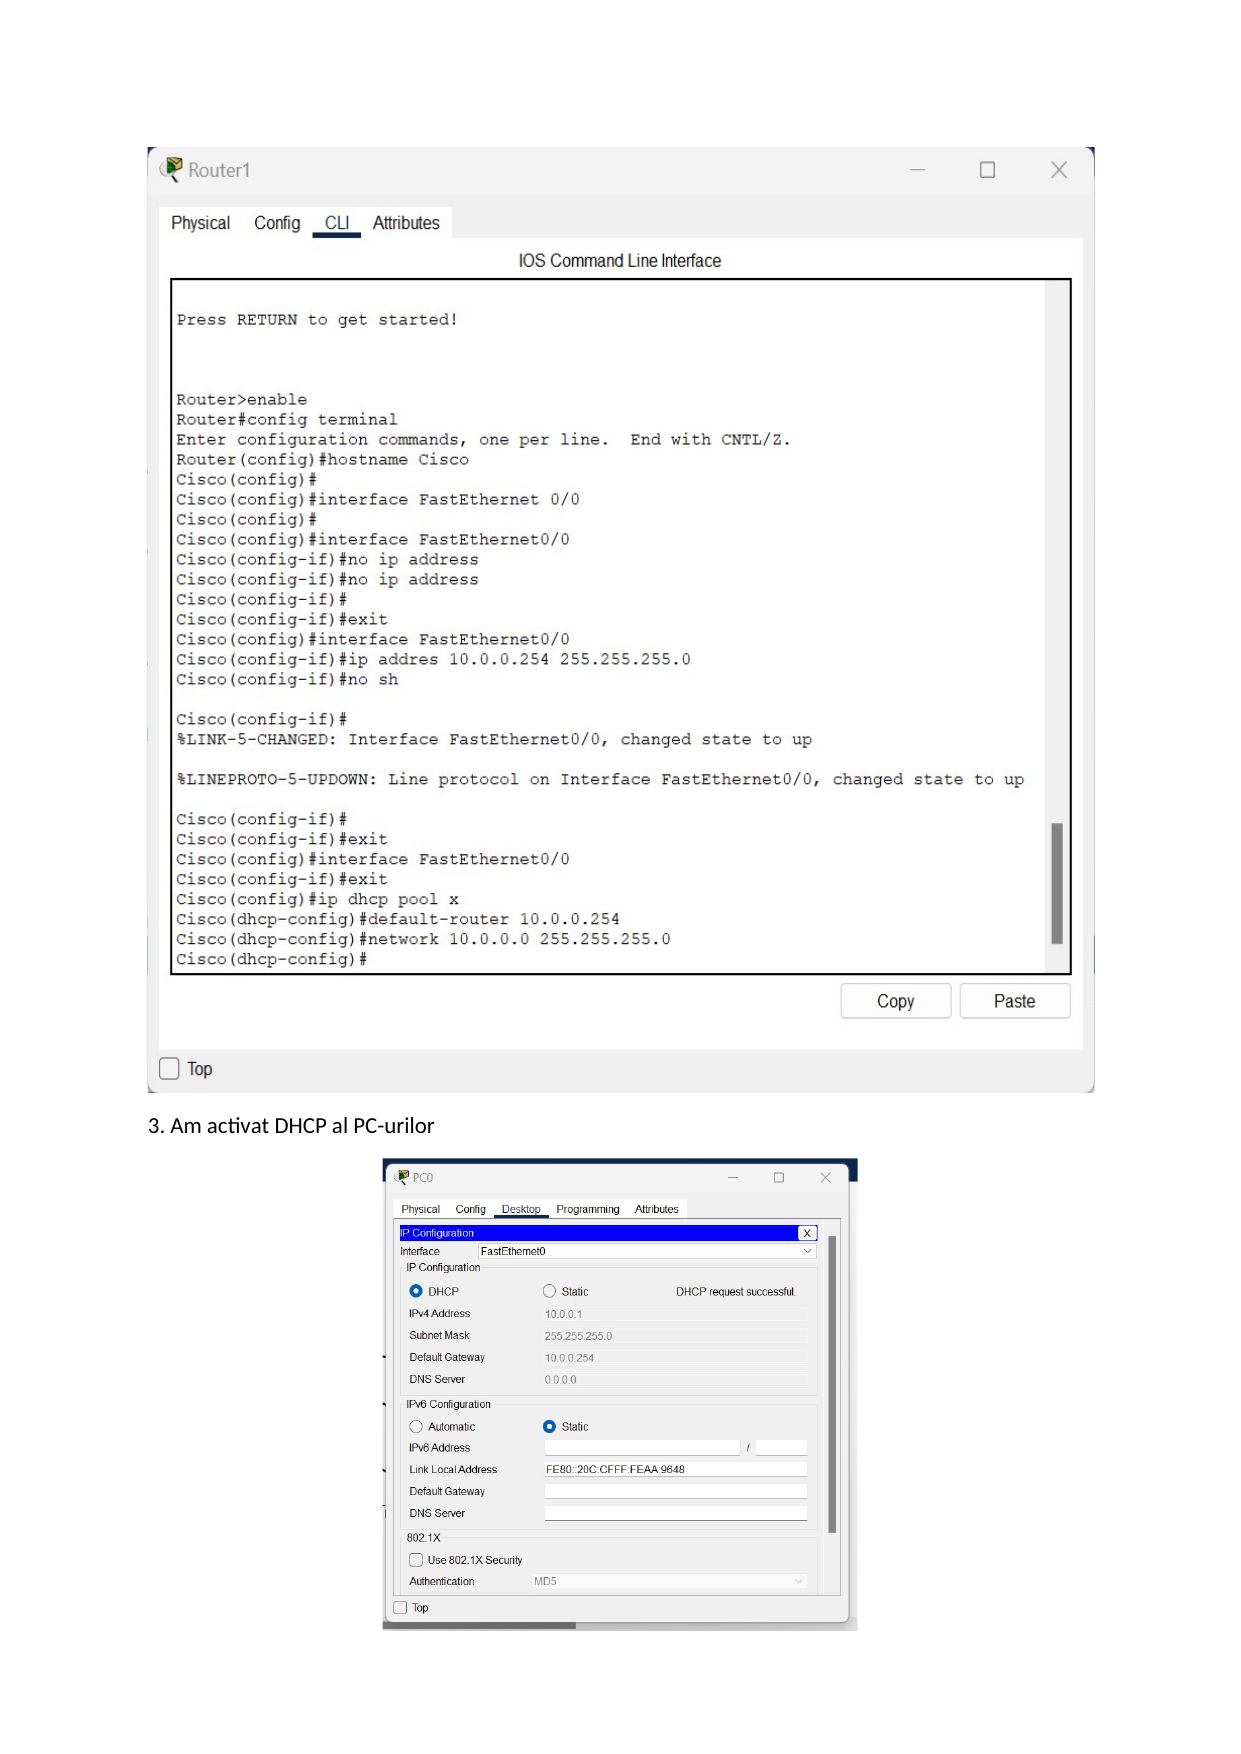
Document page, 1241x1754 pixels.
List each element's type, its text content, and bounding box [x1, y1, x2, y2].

text 3. Am activat DHCP al PC-urilor [148, 1111, 1093, 1139]
